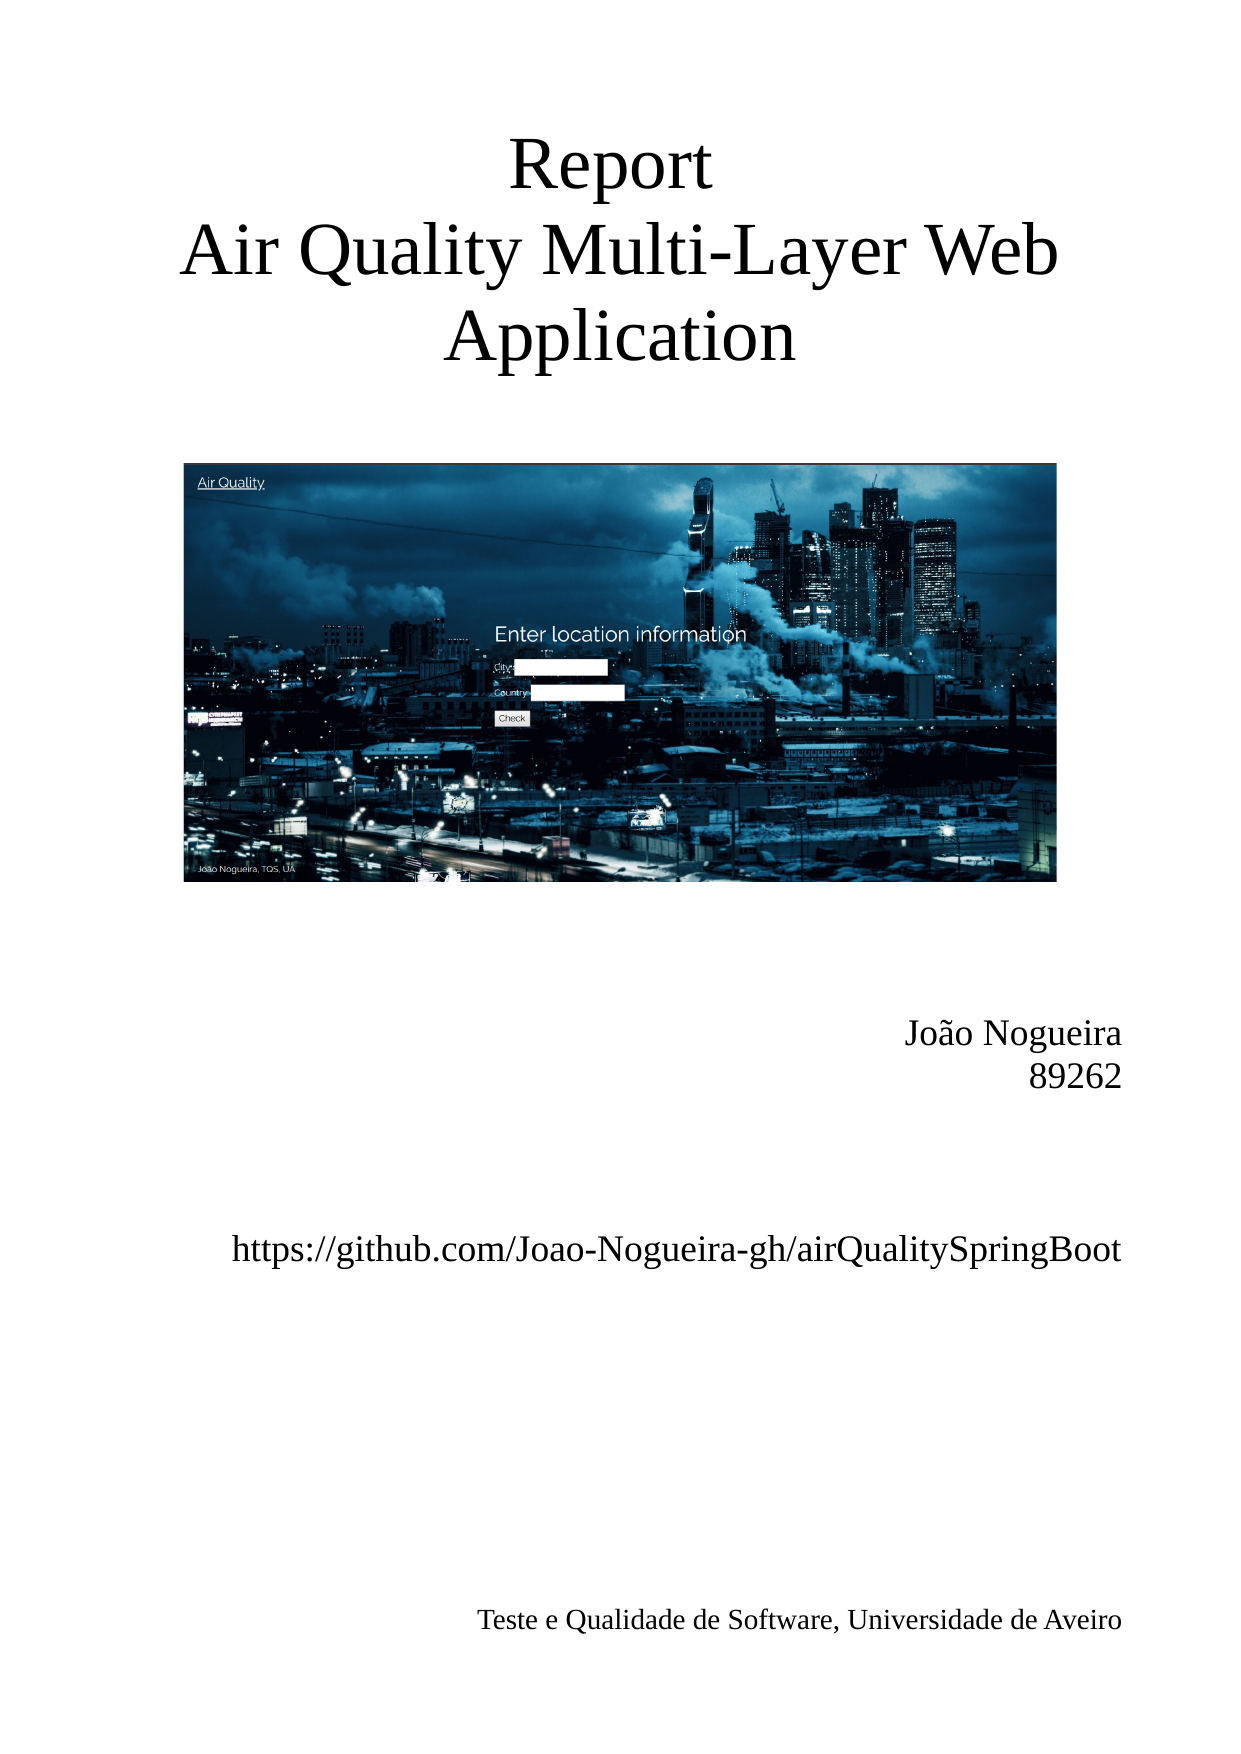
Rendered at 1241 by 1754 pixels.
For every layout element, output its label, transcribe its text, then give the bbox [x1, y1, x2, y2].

text https://github.com/Joao-Nogueira-gh/airQualitySpringBoot [118, 1226, 1122, 1269]
text Report [118, 118, 1122, 204]
text 89262 [118, 1054, 1122, 1097]
text Air Quality Multi-Layer Web Application [118, 204, 1122, 377]
text João Nogueira [118, 1011, 1122, 1054]
picture [183, 463, 1057, 882]
